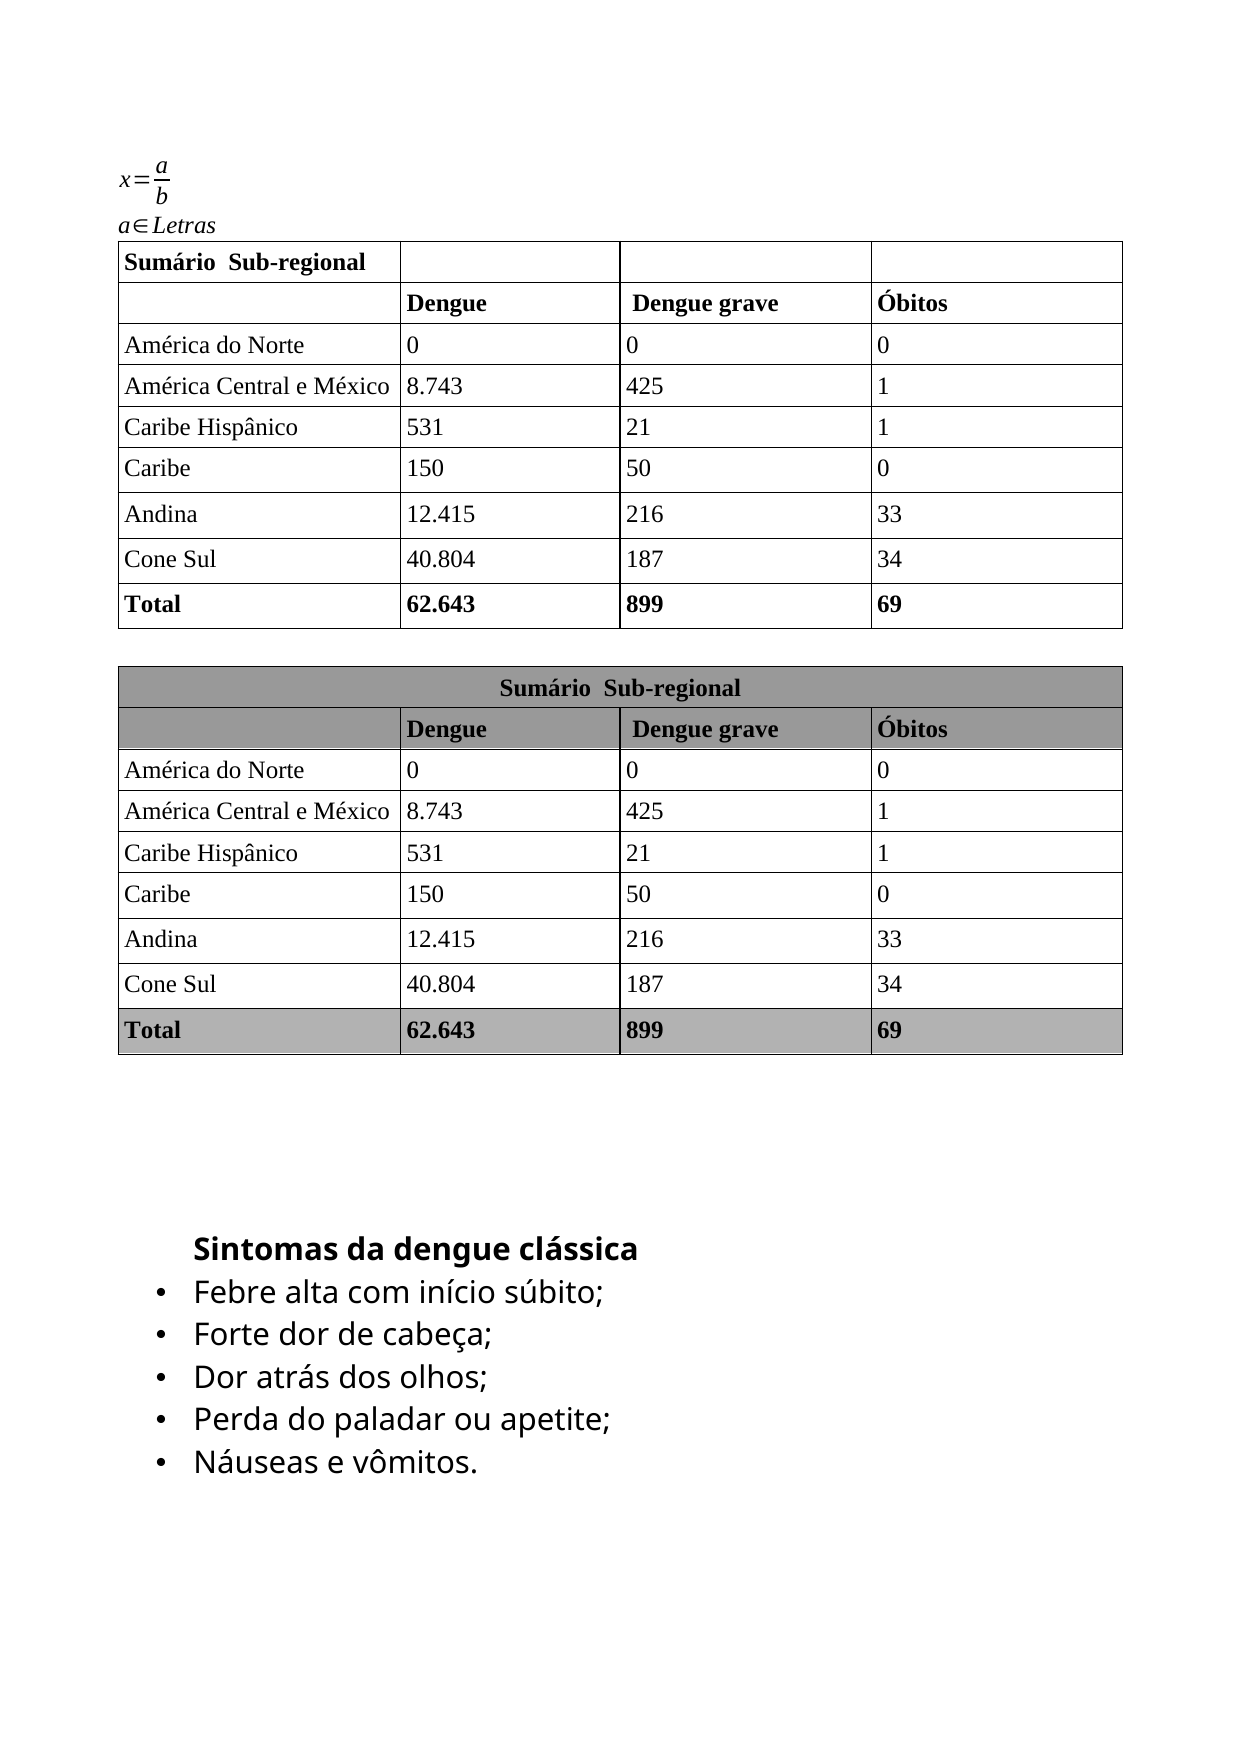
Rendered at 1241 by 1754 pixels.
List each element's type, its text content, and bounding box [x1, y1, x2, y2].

table_cell 1 [872, 365, 1122, 406]
table_cell Dengue [401, 708, 619, 748]
table_cell 12.415 [401, 493, 619, 537]
table_cell 0 [872, 448, 1122, 492]
table_cell 0 [401, 750, 619, 790]
table_header [621, 242, 871, 282]
table_cell Cone Sul [119, 539, 400, 583]
list Sintomas da dengue clássica [156, 1227, 1122, 1269]
table_cell 425 [621, 365, 871, 406]
table_cell 21 [621, 407, 871, 447]
table_cell 40.804 [401, 964, 619, 1008]
table_cell Caribe Hispânico [119, 407, 400, 447]
table_cell Caribe [119, 873, 400, 917]
table_cell 150 [401, 448, 619, 492]
table_cell 50 [621, 873, 871, 917]
table_cell 0 [401, 324, 619, 364]
table_cell 1 [872, 407, 1122, 447]
table_cell 50 [621, 448, 871, 492]
table_cell 8.743 [401, 791, 619, 831]
table_cell Total [119, 1009, 400, 1053]
table_cell 33 [872, 919, 1122, 963]
list Dor atrás dos olhos; [156, 1355, 1122, 1397]
table_cell 216 [621, 919, 871, 963]
table_cell Caribe Hispânico [119, 832, 400, 872]
table_cell 187 [621, 964, 871, 1008]
table_cell 33 [872, 493, 1122, 537]
table_cell 150 [401, 873, 619, 917]
table_cell Andina [119, 493, 400, 537]
table_cell 0 [621, 750, 871, 790]
list Perda do paladar ou apetite; [156, 1397, 1122, 1440]
table_header [401, 242, 619, 282]
table_cell 531 [401, 832, 619, 872]
table_cell 1 [872, 832, 1122, 872]
table_cell 69 [872, 1009, 1122, 1053]
table_cell [119, 708, 400, 748]
table_cell 21 [621, 832, 871, 872]
table_cell Dengue grave [621, 283, 871, 323]
table_cell Cone Sul [119, 964, 400, 1008]
table_cell Andina [119, 919, 400, 963]
table_header Sumário Sub-regional [119, 667, 1122, 707]
table_cell América do Norte [119, 324, 400, 364]
table_cell 0 [872, 324, 1122, 364]
table_cell Dengue [401, 283, 619, 323]
table_cell 8.743 [401, 365, 619, 406]
table_cell 34 [872, 964, 1122, 1008]
table_cell 216 [621, 493, 871, 537]
table_cell [119, 283, 400, 323]
table_cell 40.804 [401, 539, 619, 583]
table_cell 0 [621, 324, 871, 364]
table_cell América do Norte [119, 750, 400, 790]
table_cell Total [119, 584, 400, 628]
table_cell Óbitos [872, 283, 1122, 323]
table_cell 34 [872, 539, 1122, 583]
table_cell 899 [621, 584, 871, 628]
list Febre alta com início súbito; [156, 1269, 1122, 1312]
table_cell 12.415 [401, 919, 619, 963]
table_header Sumário Sub-regional [119, 242, 400, 282]
table_cell 899 [621, 1009, 871, 1053]
table_cell Caribe [119, 448, 400, 492]
table_cell 1 [872, 791, 1122, 831]
table_cell 531 [401, 407, 619, 447]
table_cell Dengue grave [621, 708, 871, 748]
table_cell 0 [872, 750, 1122, 790]
list Náuseas e vômitos. [156, 1440, 1122, 1483]
table_cell Óbitos [872, 708, 1122, 748]
table_cell 425 [621, 791, 871, 831]
table_cell 0 [872, 873, 1122, 917]
table_cell 187 [621, 539, 871, 583]
table_cell 62.643 [401, 1009, 619, 1053]
table_header [872, 242, 1122, 282]
table_cell América Central e México [119, 365, 400, 406]
table_cell 62.643 [401, 584, 619, 628]
list Forte dor de cabeça; [156, 1312, 1122, 1355]
table_cell América Central e México [119, 791, 400, 831]
table_cell 69 [872, 584, 1122, 628]
